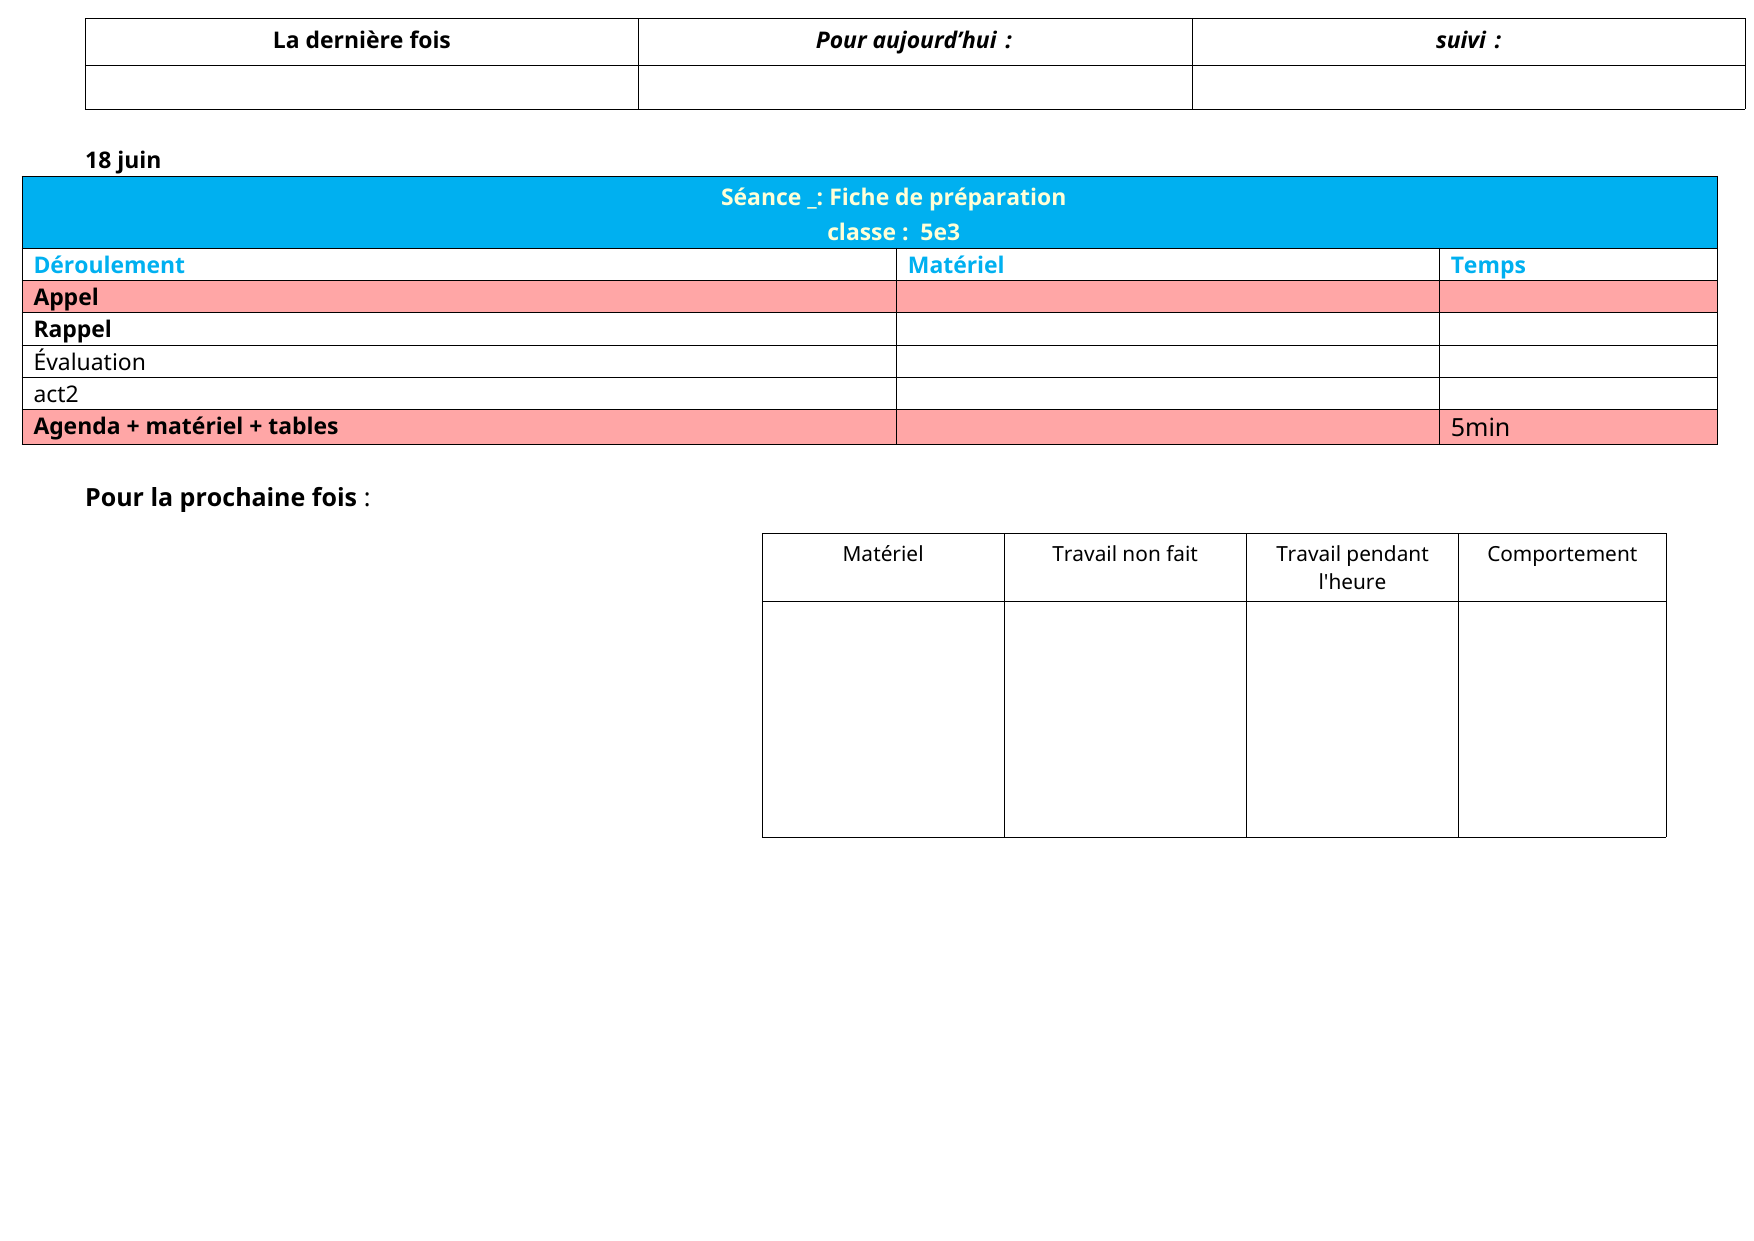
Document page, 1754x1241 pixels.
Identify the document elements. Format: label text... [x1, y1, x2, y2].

table_header Travail non fait [1005, 534, 1246, 601]
table_cell Déroulement [23, 249, 896, 280]
table_cell [897, 346, 1439, 377]
table_cell Rappel [23, 313, 896, 344]
table_cell [897, 410, 1439, 444]
table_cell [639, 66, 1192, 108]
table_cell [1440, 281, 1717, 312]
table_header Pour aujourd’hui : [639, 19, 1192, 65]
table_cell [897, 313, 1439, 344]
text 18 juin [85, 144, 1754, 176]
table_cell [1005, 602, 1246, 837]
table_cell [1193, 66, 1745, 108]
table_header Matériel [763, 534, 1004, 601]
table_cell Appel [23, 281, 896, 312]
table_cell [1440, 313, 1717, 344]
table_cell [1440, 378, 1717, 409]
table_cell Agenda + matériel + tables [23, 410, 896, 444]
table_cell 5min [1440, 410, 1717, 444]
text Pour la prochaine fois : [85, 479, 1745, 513]
table_cell Temps [1440, 249, 1717, 280]
table_cell [897, 378, 1439, 409]
table_cell [763, 602, 1004, 837]
table_header Travail pendant l'heure [1247, 534, 1458, 601]
table_header Comportement [1459, 534, 1666, 601]
table_header Séance _: Fiche de préparation classe : 5e3 [23, 177, 1717, 248]
table_cell [1459, 602, 1666, 837]
table_cell [897, 281, 1439, 312]
table_cell act2 [23, 378, 896, 409]
table_cell [1440, 346, 1717, 377]
table_cell Évaluation [23, 346, 896, 377]
table_cell Matériel [897, 249, 1439, 280]
table_header La dernière fois [86, 19, 638, 65]
table_cell [1247, 602, 1458, 837]
table_cell [86, 66, 638, 108]
table_header suivi : [1193, 19, 1745, 65]
